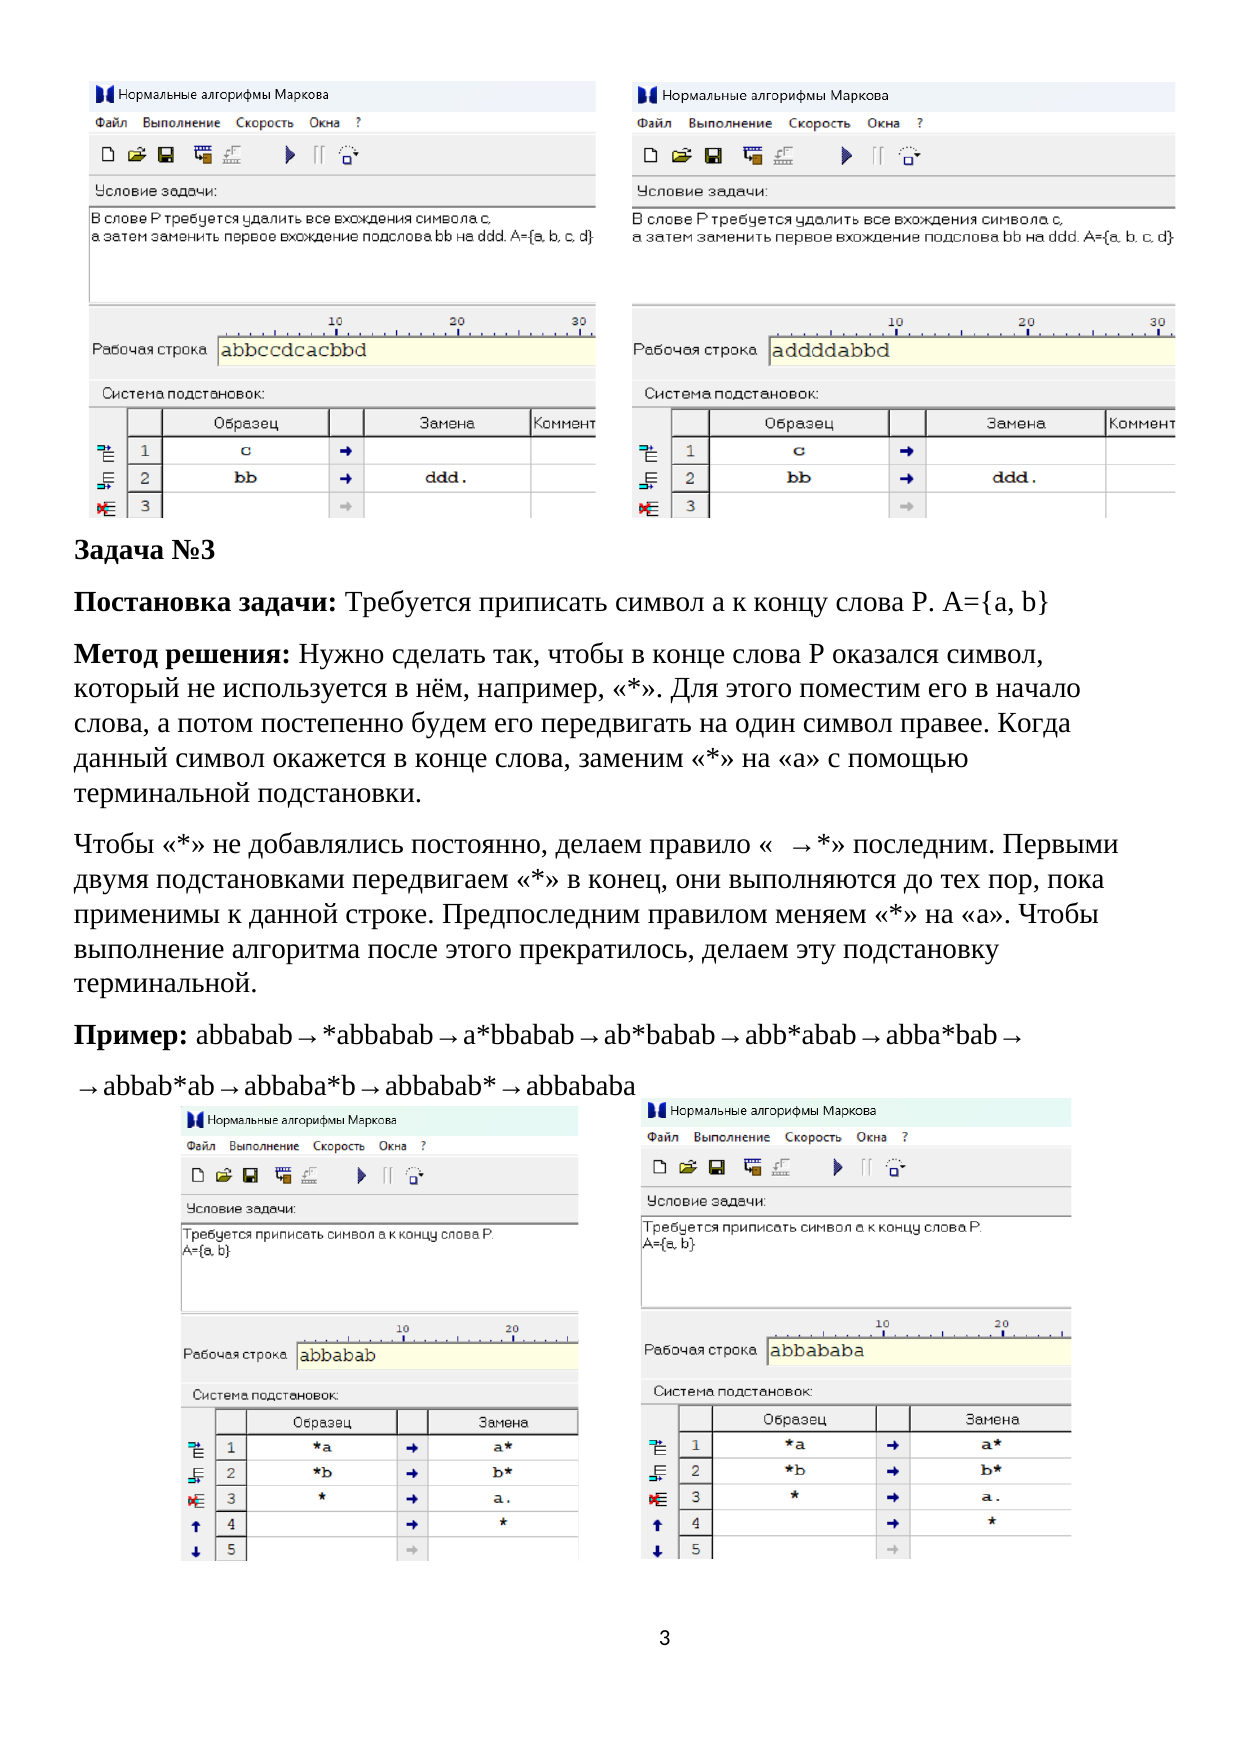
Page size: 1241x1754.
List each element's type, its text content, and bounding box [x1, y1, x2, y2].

text Задача №3 [74, 532, 1152, 566]
text Метод решения: Нужно сделать так, чтобы в конце слова Р оказался символ, который не используется в нём, например, «*». Для этого поместим его в начало слова, а потом постепенно будем его передвигать на один символ правее. Когда данный символ окажется в конце слова, заменим «*» на «a» с помощью терминальной подстановки. [74, 636, 1152, 808]
text Пример: abbabab→*abbabab→a*bbabab→ab*babab→abb*abab→abba*bab→ [74, 1017, 1152, 1051]
text Постановка задачи: Требуется приписать символ а к концу слова Р. А={a, b} [74, 584, 1152, 618]
text Чтобы «*» не добавлялись постоянно, делаем правило « →*» последним. Первыми двумя подстановками передвигаем «*» в конец, они выполняются до тех пор, пока применимы к данной строке. Предпоследним правилом меняем «*» на «a». Чтобы выполнение алгоритма после этого прекратилось, делаем эту подстановку терминальной. [74, 826, 1152, 999]
text →abbab*ab→abbaba*b→abbabab*→abbababa [74, 1068, 1152, 1102]
